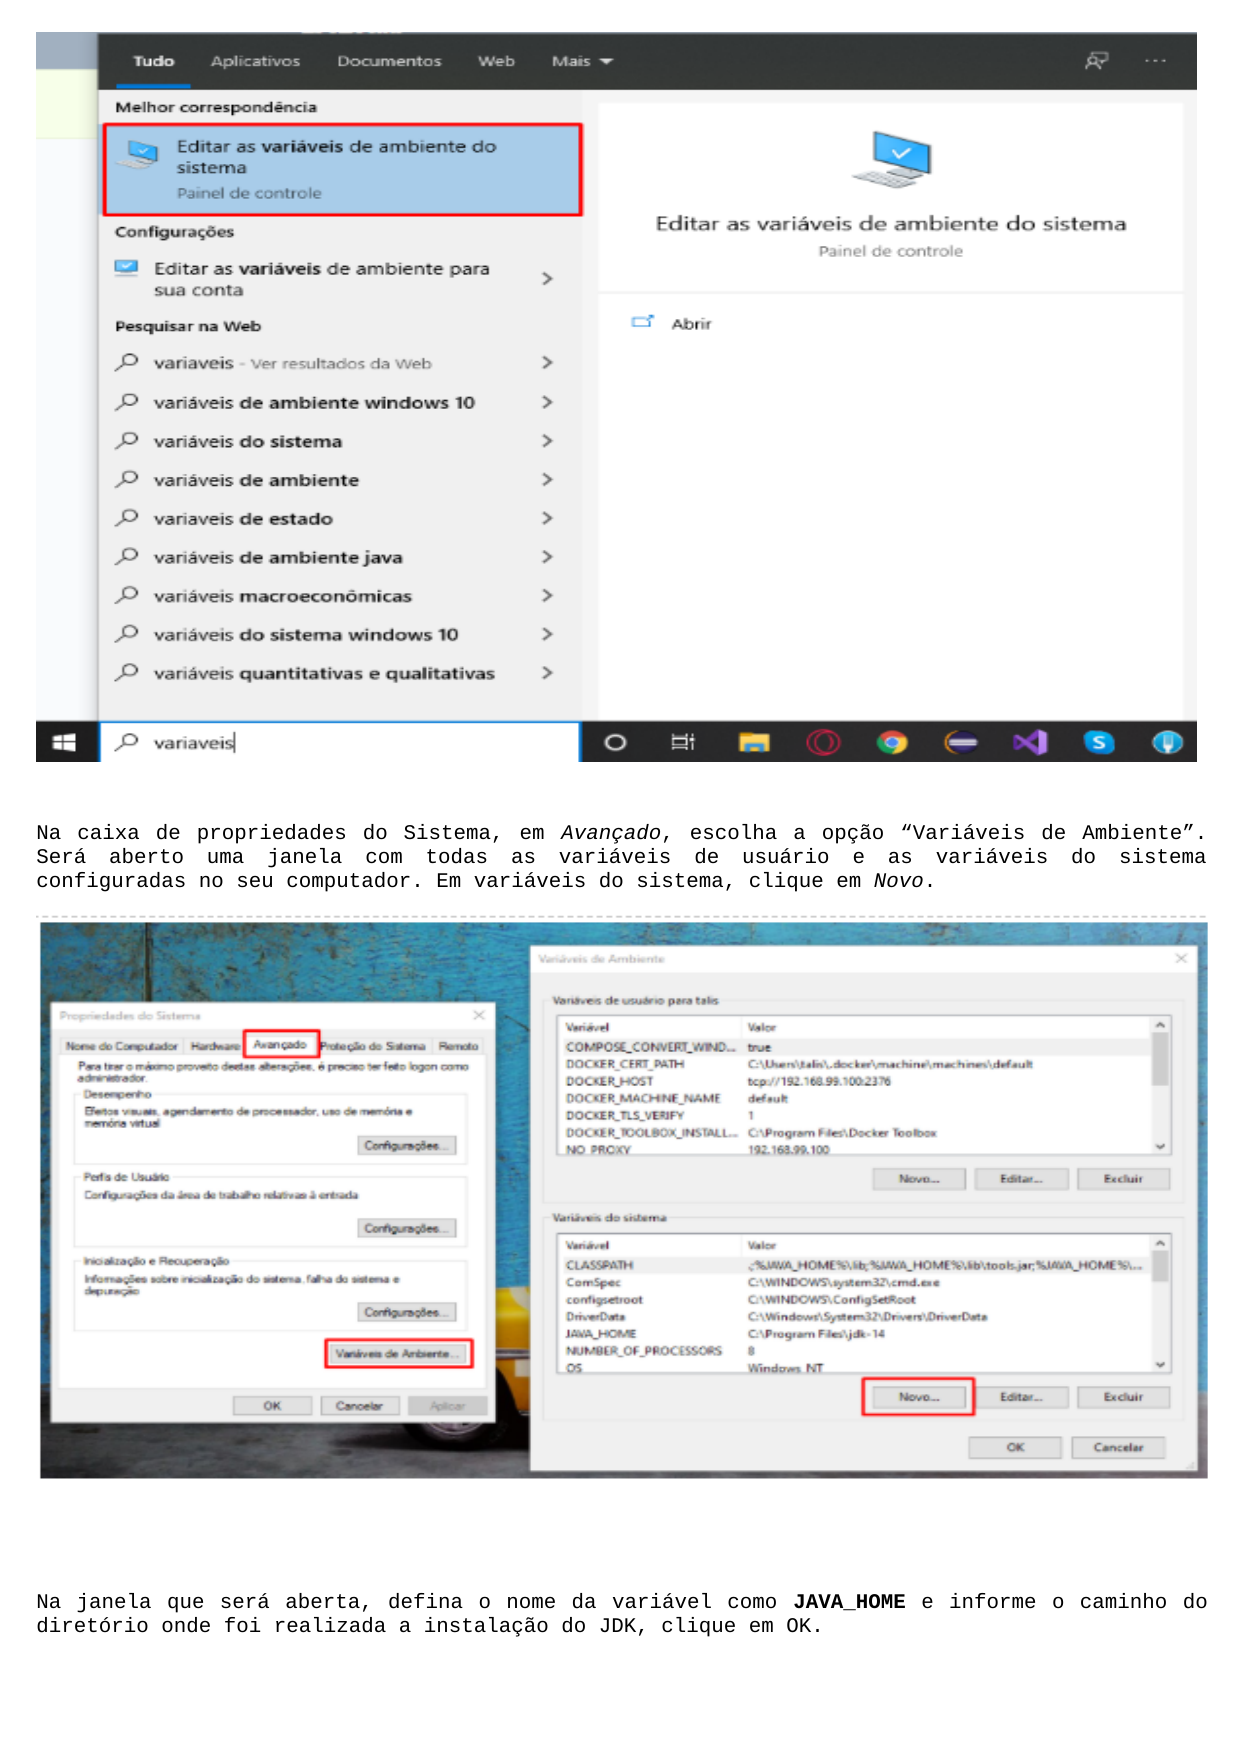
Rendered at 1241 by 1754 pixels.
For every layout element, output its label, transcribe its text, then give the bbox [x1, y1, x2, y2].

text Na caixa de propriedades do Sistema, em Avançado, escolha a opção “Variáveis de Ambiente”. Será aberto uma janela com todas as variáveis de usuário e as variáveis do sistema configuradas no seu computador. Em variáveis do sistema, clique em Novo. [36, 822, 1208, 893]
text Na janela que será aberta, defina o nome da variável como JAVA_HOME e informe o caminho do diretório onde foi realizada a instalação do JDK, clique em OK. [36, 1591, 1208, 1639]
picture [36, 914, 1208, 1482]
picture [36, 32, 1197, 762]
